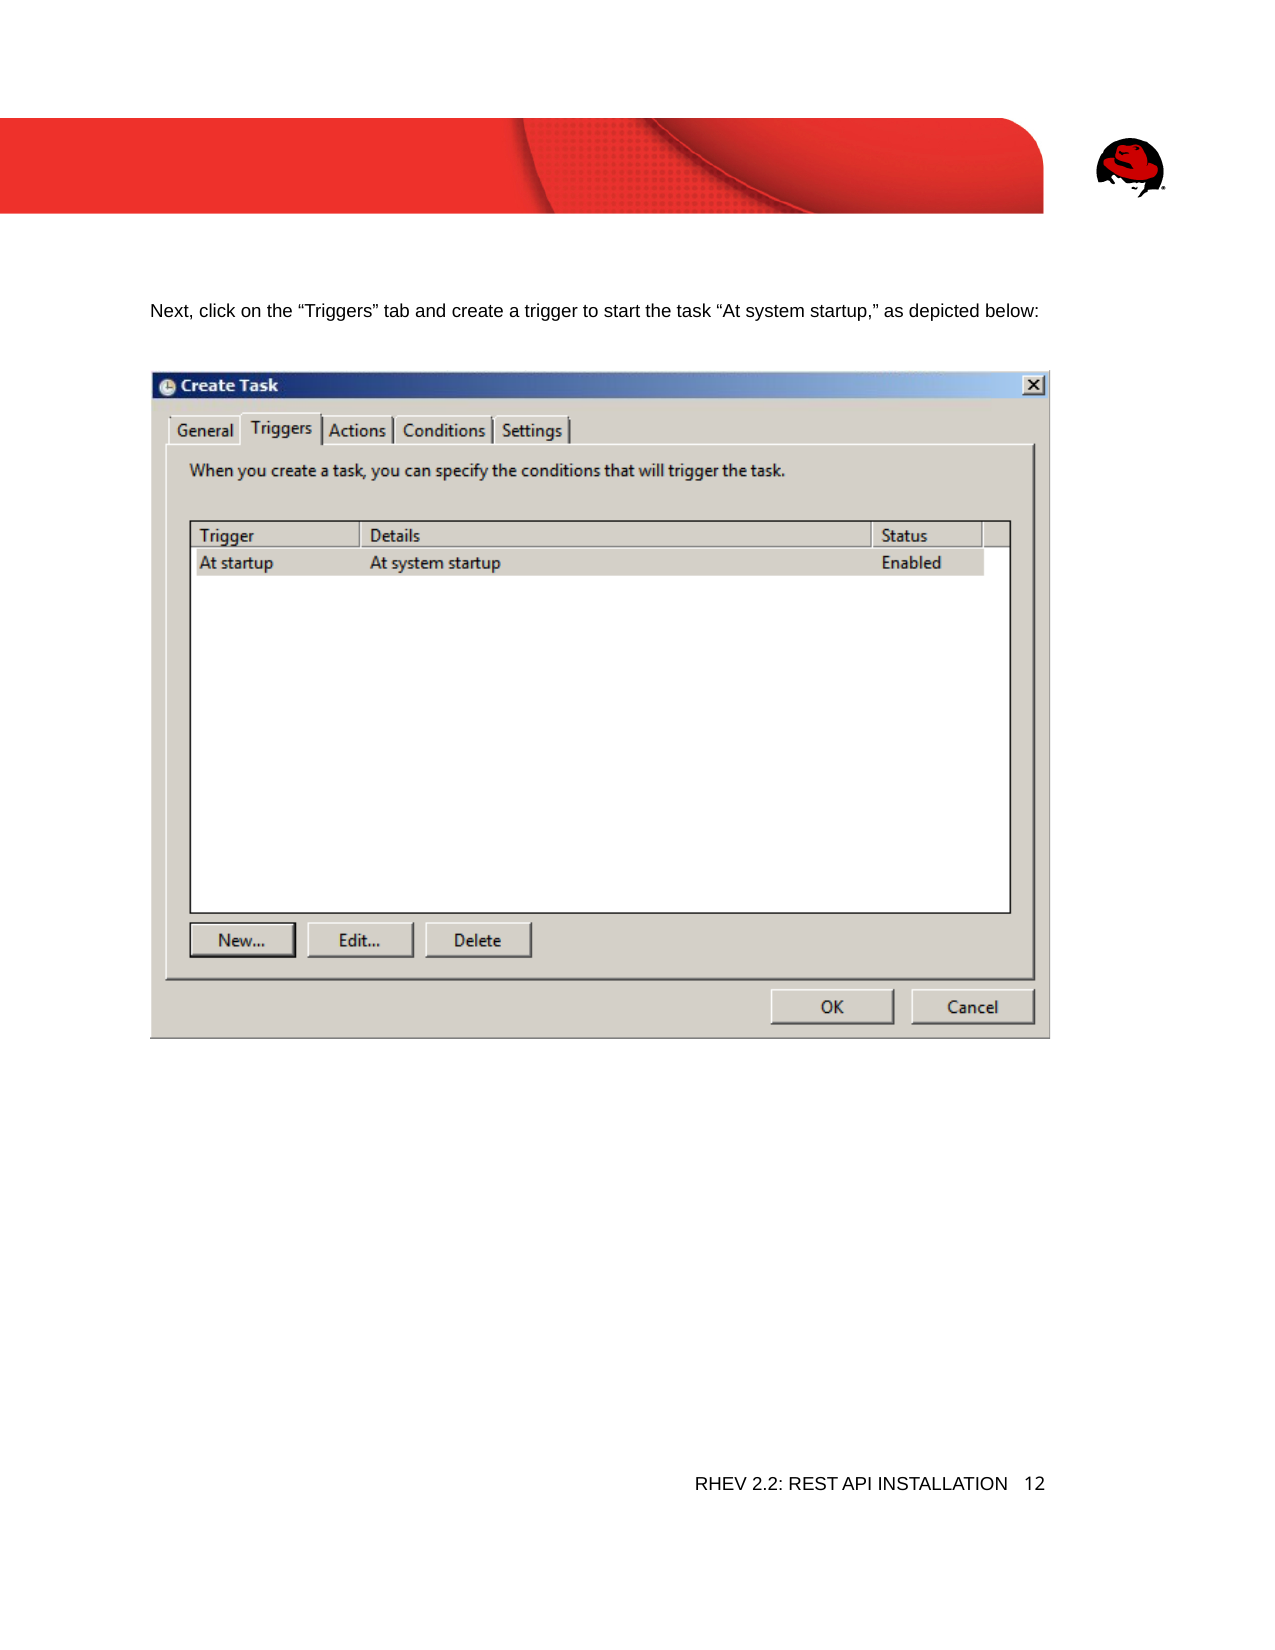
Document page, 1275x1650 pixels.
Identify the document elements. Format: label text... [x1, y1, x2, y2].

picture [0, 118, 1170, 214]
text Next, click on the “Triggers” tab and create a trigger to start the task “At system startup,” as depicted below: [150, 300, 1050, 322]
picture [150, 370, 1050, 1039]
